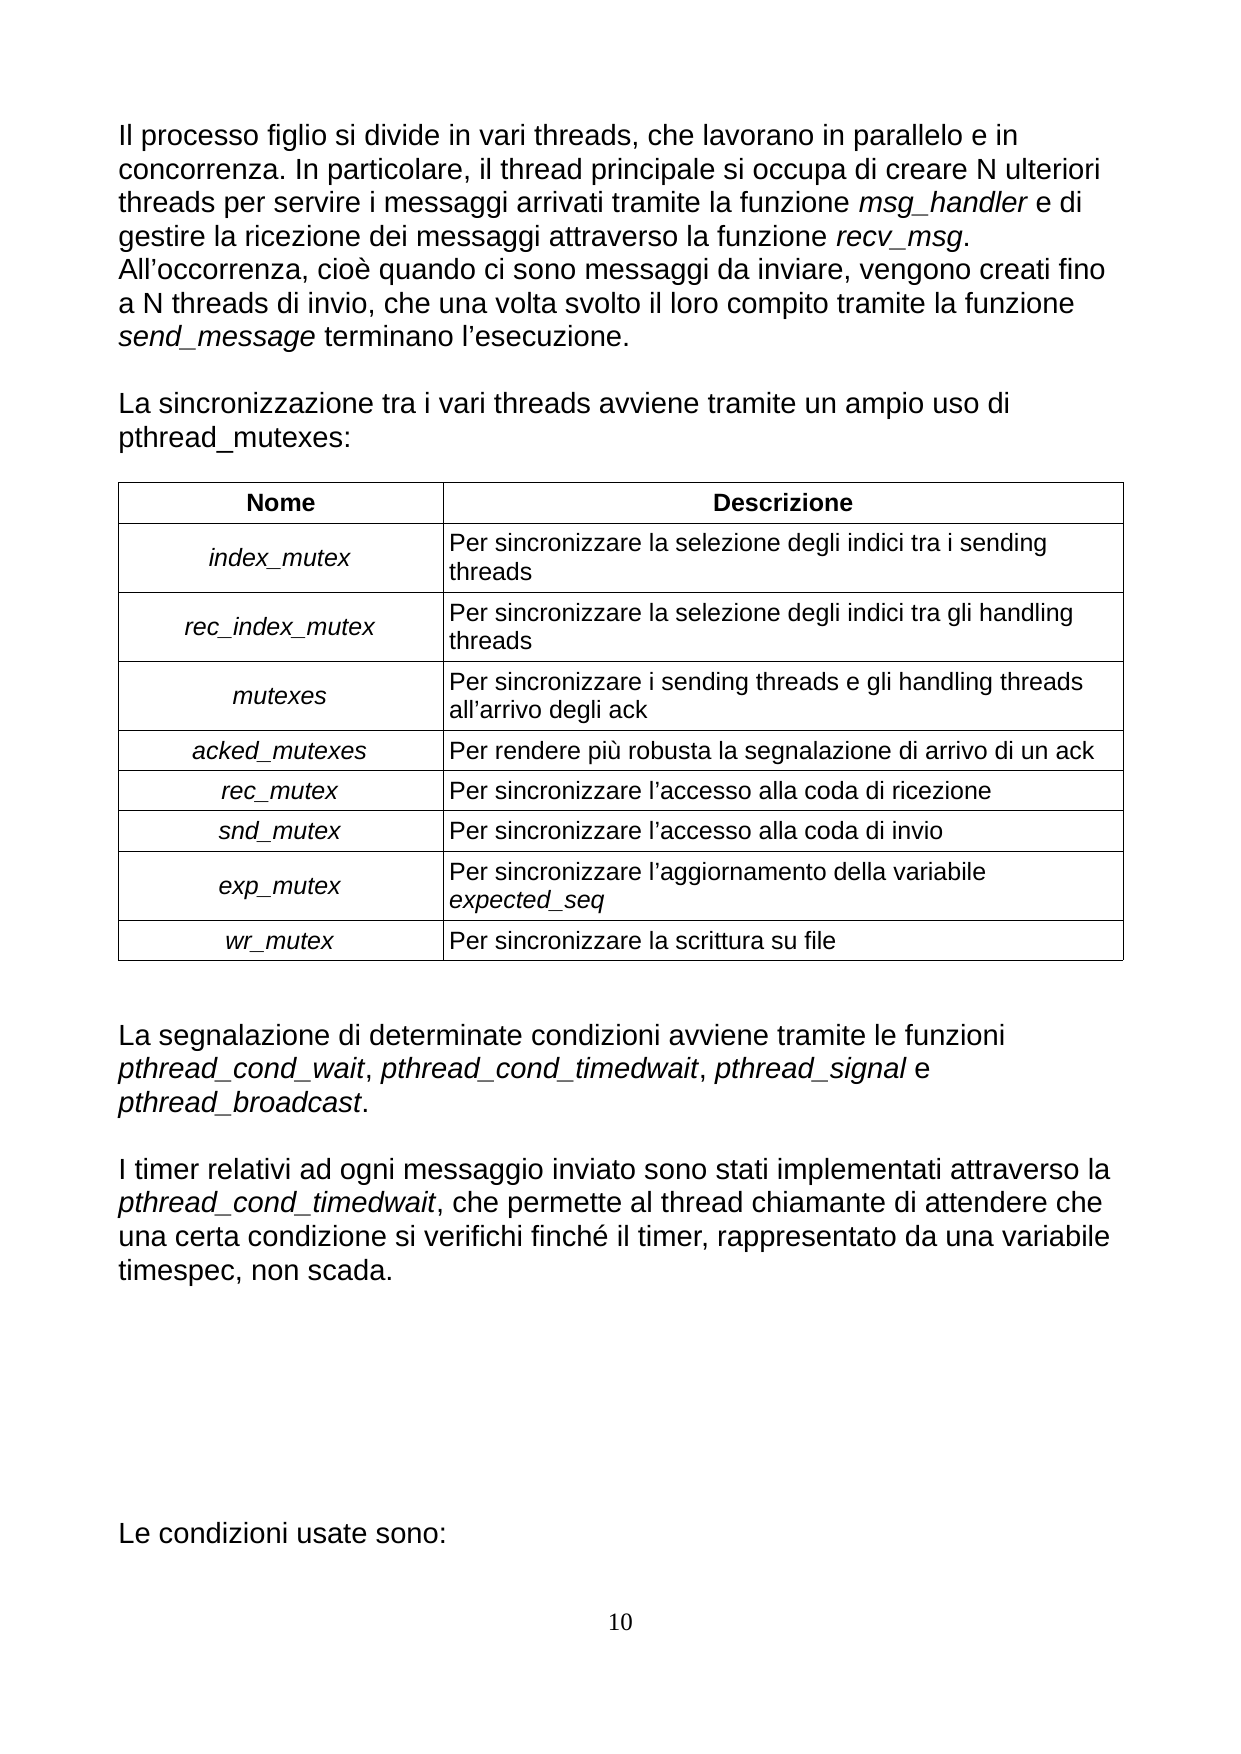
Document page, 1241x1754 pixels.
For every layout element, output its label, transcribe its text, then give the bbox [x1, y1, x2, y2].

table_cell wr_mutex [119, 921, 443, 960]
table_cell Per sincronizzare l’accesso alla coda di invio [444, 811, 1123, 851]
table_cell Per rendere più robusta la segnalazione di arrivo di un ack [444, 731, 1123, 770]
table_cell index_mutex [119, 524, 443, 592]
table_cell Per sincronizzare la selezione degli indici tra i sending threads [444, 524, 1123, 592]
text La sincronizzazione tra i vari threads avviene tramite un ampio uso di pthread_mutexes: [118, 386, 1122, 453]
table_cell Per sincronizzare la selezione degli indici tra gli handling threads [444, 593, 1123, 661]
text Le condizioni usate sono: [118, 1516, 1122, 1549]
table_header Descrizione [444, 483, 1123, 523]
text La segnalazione di determinate condizioni avviene tramite le funzioni pthread_cond_wait, pthread_cond_timedwait, pthread_signal e pthread_broadcast. [118, 1018, 1122, 1118]
table_cell snd_mutex [119, 811, 443, 851]
table_cell rec_mutex [119, 771, 443, 810]
table_cell mutexes [119, 662, 443, 730]
table_cell acked_mutexes [119, 731, 443, 770]
table_cell rec_index_mutex [119, 593, 443, 661]
text I timer relativi ad ogni messaggio inviato sono stati implementati attraverso la pthread_cond_timedwait, che permette al thread chiamante di attendere che una certa condizione si verifichi finché il timer, rappresentato da una variabile timespec, non scada. [118, 1152, 1122, 1286]
table_cell Per sincronizzare l’accesso alla coda di ricezione [444, 771, 1123, 810]
table_cell Per sincronizzare i sending threads e gli handling threads all’arrivo degli ack [444, 662, 1123, 730]
table_cell Per sincronizzare la scrittura su file [444, 921, 1123, 960]
table_cell exp_mutex [119, 852, 443, 920]
table_header Nome [119, 483, 443, 523]
text Il processo figlio si divide in vari threads, che lavorano in parallelo e in concorrenza. In particolare, il thread principale si occupa di creare N ulteriori threads per servire i messaggi arrivati tramite la funzione msg_handler e di gestire la ricezione dei messaggi attraverso la funzione recv_msg. All’occorrenza, cioè quando ci sono messaggi da inviare, vengono creati fino a N threads di invio, che una volta svolto il loro compito tramite la funzione send_message terminano l’esecuzione. [118, 118, 1122, 353]
table_cell Per sincronizzare l’aggiornamento della variabile expected_seq [444, 852, 1123, 920]
